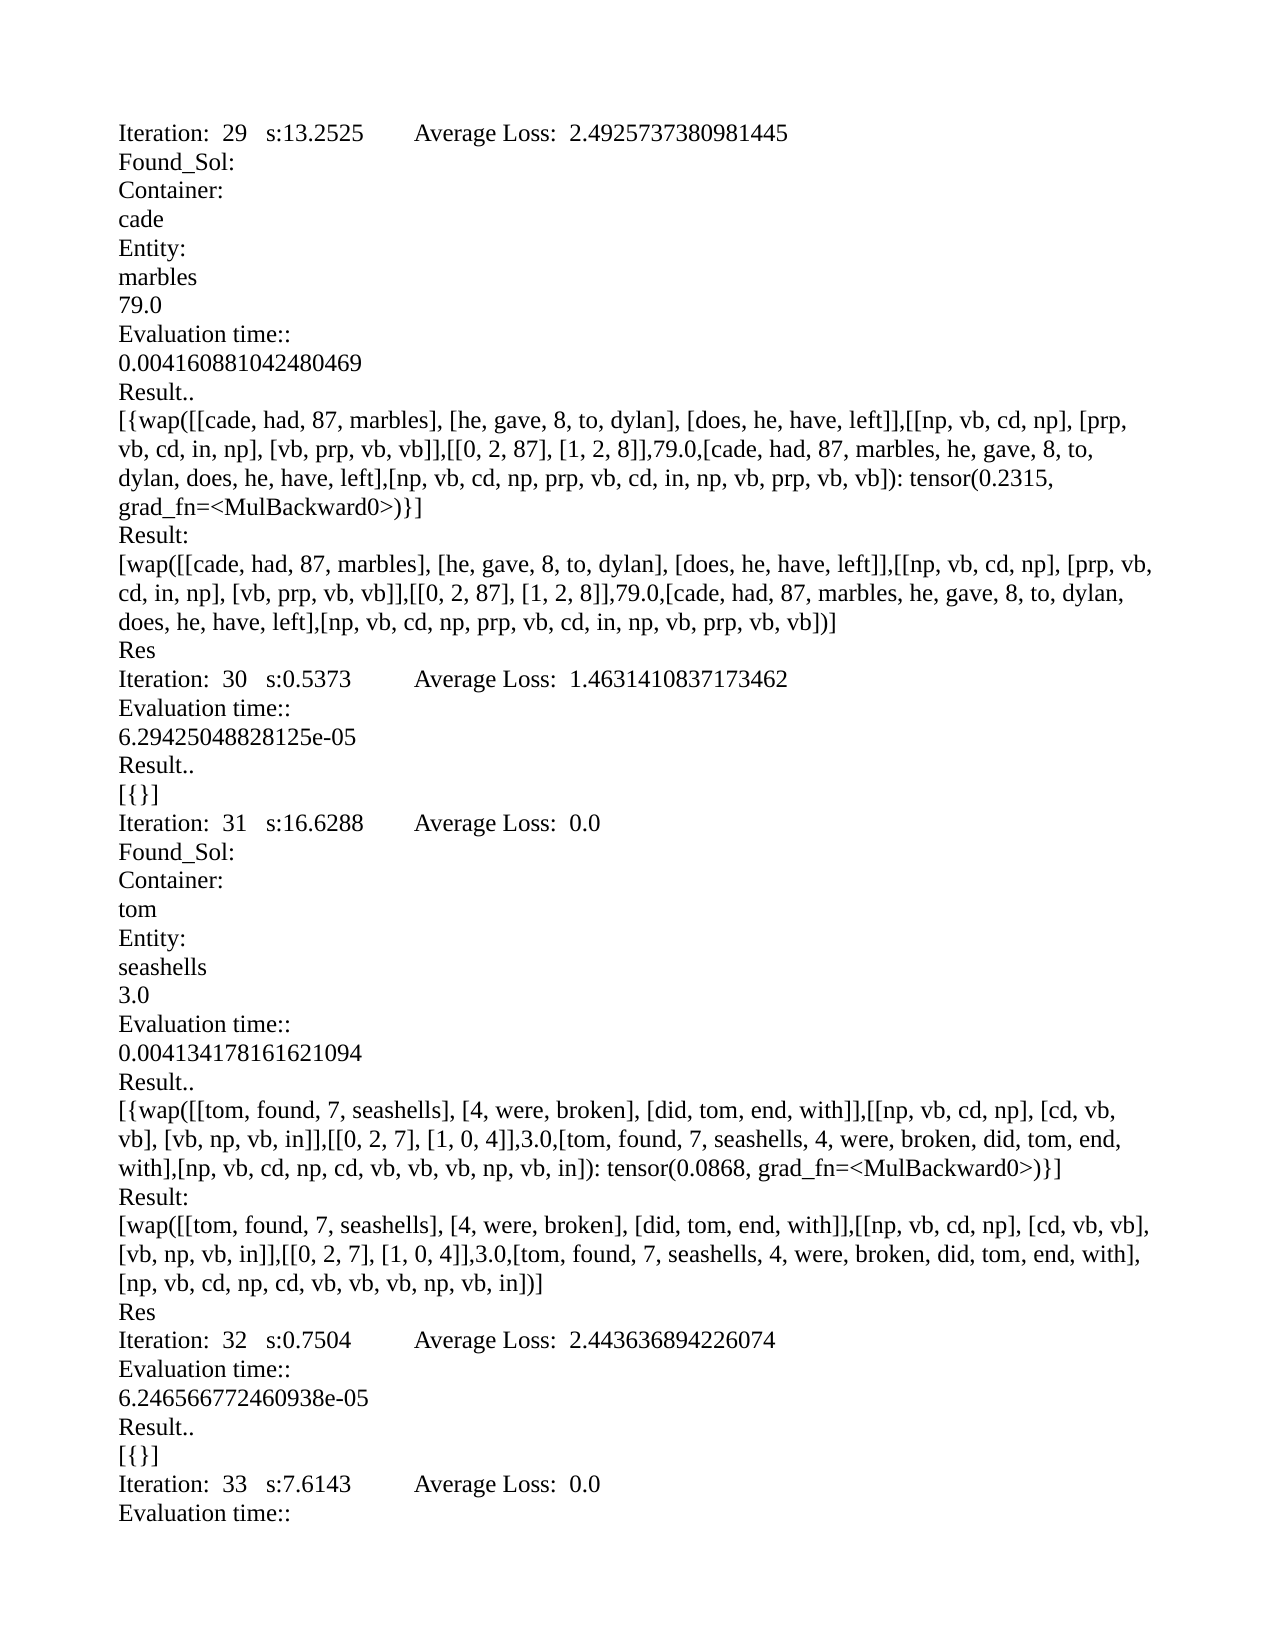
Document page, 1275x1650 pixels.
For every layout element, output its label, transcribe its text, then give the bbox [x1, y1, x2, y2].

text 6.246566772460938e-05 [118, 1383, 1157, 1412]
text Res [118, 636, 1157, 664]
text 6.29425048828125e-05 [118, 722, 1157, 751]
text Res [118, 1297, 1157, 1326]
text Found_Sol: [118, 147, 1157, 176]
text Result.. [118, 1412, 1157, 1441]
text Result: [118, 1182, 1157, 1211]
text [{wap([[cade, had, 87, marbles], [he, gave, 8, to, dylan], [does, he, have, left]],[[np, vb, cd, np], [prp, vb, cd, in, np], [vb, prp, vb, vb]],[[0, 2, 87], [1, 2, 8]],79.0,[cade, had, 87, marbles, he, gave, 8, to, dylan, does, he, have, left],[np, vb, cd, np, prp, vb, cd, in, np, vb, prp, vb, vb]): tensor(0.2315, grad_fn=<MulBackward0>)}] [118, 406, 1157, 521]
text Result.. [118, 377, 1157, 406]
text 3.0 [118, 981, 1157, 1009]
text Evaluation time:: [118, 1354, 1157, 1383]
text Iteration: 33 s:7.6143 Average Loss: 0.0 [118, 1469, 1157, 1498]
text Evaluation time:: [118, 1009, 1157, 1038]
text Result.. [118, 1067, 1157, 1096]
text [wap([[tom, found, 7, seashells], [4, were, broken], [did, tom, end, with]],[[np, vb, cd, np], [cd, vb, vb], [vb, np, vb, in]],[[0, 2, 7], [1, 0, 4]],3.0,[tom, found, 7, seashells, 4, were, broken, did, tom, end, with],[np, vb, cd, np, cd, vb, vb, vb, np, vb, in])] [118, 1211, 1157, 1297]
text 0.004160881042480469 [118, 348, 1157, 377]
text [{}] [118, 1441, 1157, 1469]
text marbles [118, 262, 1157, 291]
text Iteration: 32 s:0.7504 Average Loss: 2.443636894226074 [118, 1326, 1157, 1354]
text Evaluation time:: [118, 693, 1157, 722]
text Container: [118, 176, 1157, 204]
text 0.004134178161621094 [118, 1038, 1157, 1067]
text Iteration: 29 s:13.2525 Average Loss: 2.4925737380981445 [118, 118, 1157, 147]
text [{}] [118, 779, 1157, 808]
text Iteration: 30 s:0.5373 Average Loss: 1.4631410837173462 [118, 664, 1157, 693]
text Container: [118, 866, 1157, 894]
text Found_Sol: [118, 837, 1157, 866]
text Evaluation time:: [118, 1498, 1157, 1527]
text Result.. [118, 751, 1157, 779]
text Result: [118, 521, 1157, 549]
text Iteration: 31 s:16.6288 Average Loss: 0.0 [118, 808, 1157, 837]
text [wap([[cade, had, 87, marbles], [he, gave, 8, to, dylan], [does, he, have, left]],[[np, vb, cd, np], [prp, vb, cd, in, np], [vb, prp, vb, vb]],[[0, 2, 87], [1, 2, 8]],79.0,[cade, had, 87, marbles, he, gave, 8, to, dylan, does, he, have, left],[np, vb, cd, np, prp, vb, cd, in, np, vb, prp, vb, vb])] [118, 549, 1157, 636]
text [{wap([[tom, found, 7, seashells], [4, were, broken], [did, tom, end, with]],[[np, vb, cd, np], [cd, vb, vb], [vb, np, vb, in]],[[0, 2, 7], [1, 0, 4]],3.0,[tom, found, 7, seashells, 4, were, broken, did, tom, end, with],[np, vb, cd, np, cd, vb, vb, vb, np, vb, in]): tensor(0.0868, grad_fn=<MulBackward0>)}] [118, 1096, 1157, 1182]
text tom [118, 894, 1157, 923]
text Entity: [118, 923, 1157, 952]
text 79.0 [118, 291, 1157, 319]
text Entity: [118, 233, 1157, 262]
text seashells [118, 952, 1157, 981]
text cade [118, 204, 1157, 233]
text Evaluation time:: [118, 319, 1157, 348]
